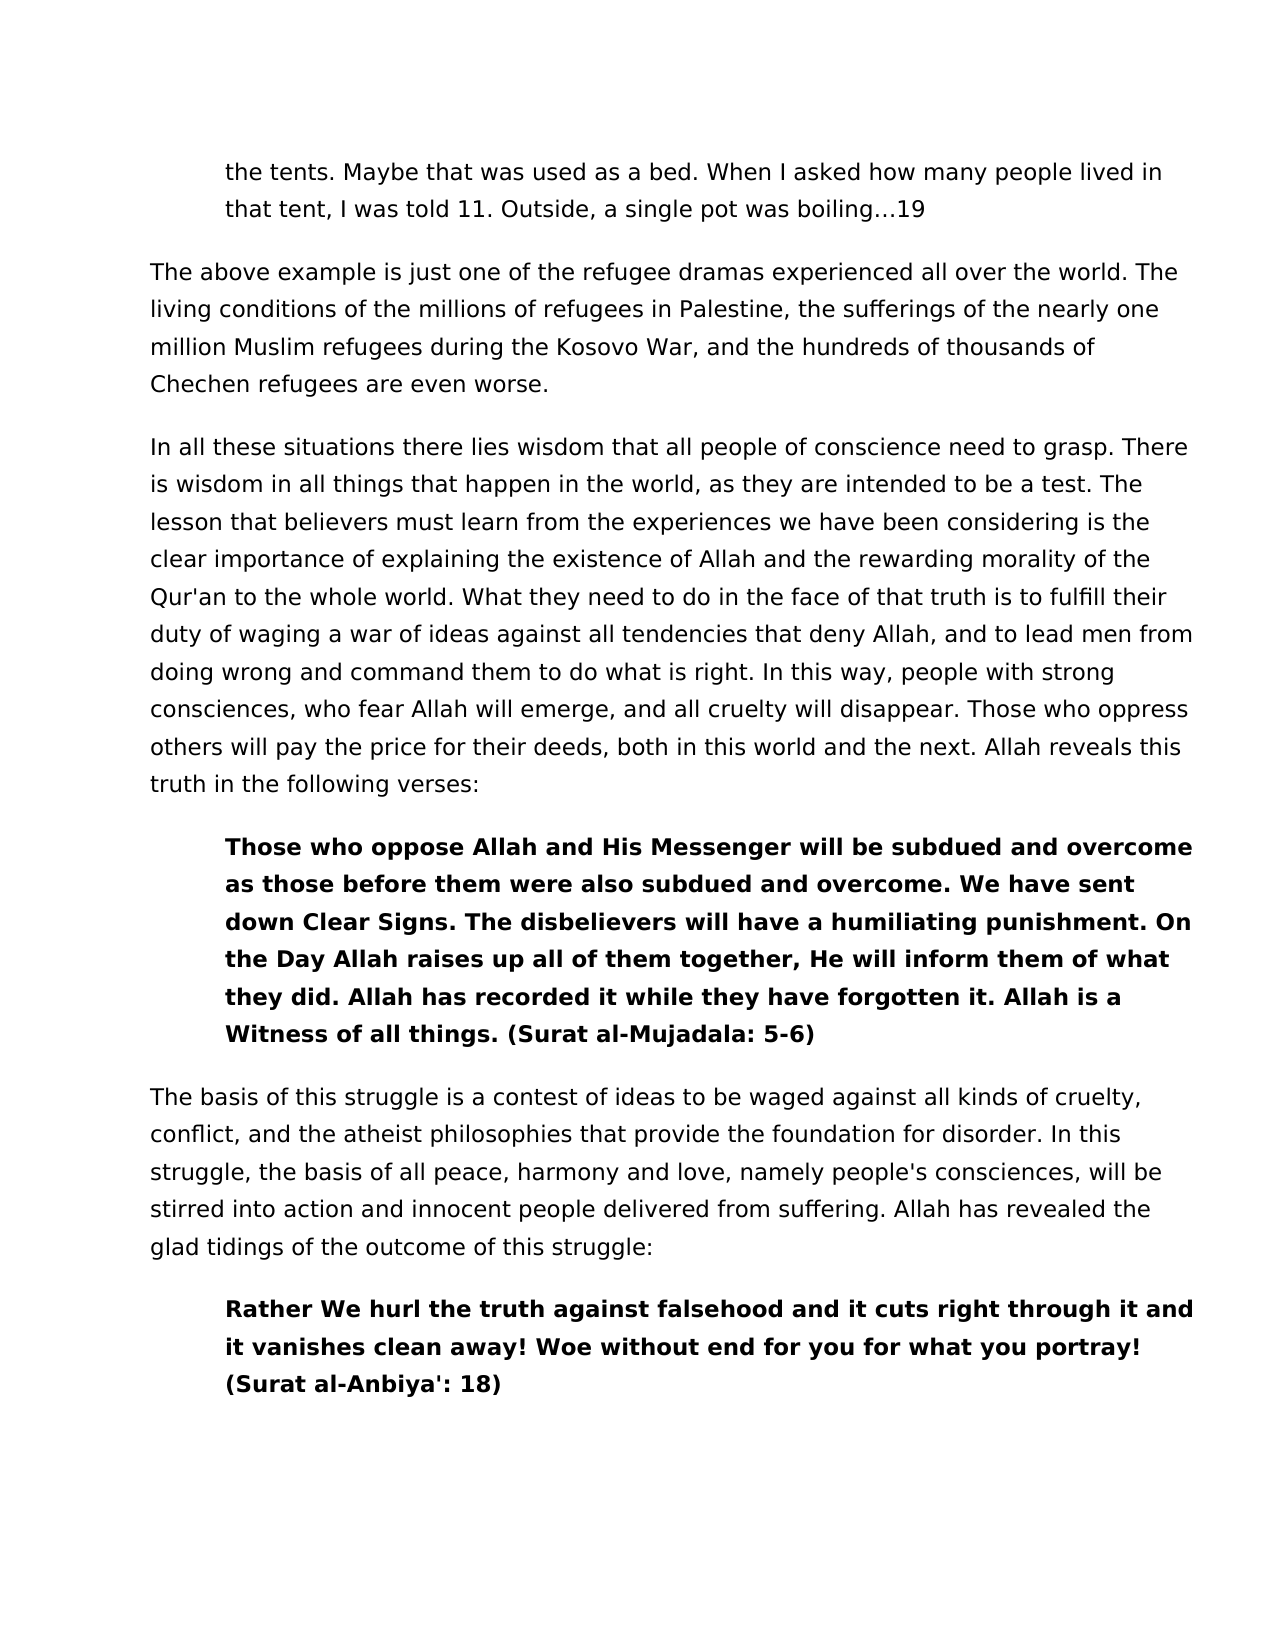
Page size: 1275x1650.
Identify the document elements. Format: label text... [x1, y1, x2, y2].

text the tents. Maybe that was used as a bed. When I asked how many people lived in that tent, I was told 11. Outside, a single pot was boiling…19 [225, 150, 1200, 225]
text Rather We hurl the truth against falsehood and it cuts right through it and it vanishes clean away! Woe without end for you for what you portray! (Surat al-Anbiya': 18) [225, 1287, 1200, 1400]
text In all these situations there lies wisdom that all people of conscience need to grasp. There is wisdom in all things that happen in the world, as they are intended to be a test. The lesson that believers must learn from the experiences we have been considering is the clear importance of explaining the existence of Allah and the rewarding morality of the Qur'an to the whole world. What they need to do in the face of that truth is to fulfill their duty of waging a war of ideas against all tendencies that deny Allah, and to lead men from doing wrong and command them to do what is right. In this way, people with strong consciences, who fear Allah will emerge, and all cruelty will disappear. Those who oppress others will pay the price for their deeds, both in this world and the next. Allah reveals this truth in the following verses: [150, 425, 1200, 800]
text Those who oppose Allah and His Messenger will be subdued and overcome as those before them were also subdued and overcome. We have sent down Clear Signs. The disbelievers will have a humiliating punishment. On the Day Allah raises up all of them together, He will inform them of what they did. Allah has recorded it while they have forgotten it. Allah is a Witness of all things. (Surat al-Mujadala: 5-6) [225, 825, 1200, 1050]
text The above example is just one of the refugee dramas experienced all over the world. The living conditions of the millions of refugees in Palestine, the sufferings of the nearly one million Muslim refugees during the Kosovo War, and the hundreds of thousands of Chechen refugees are even worse. [150, 250, 1200, 400]
text The basis of this struggle is a contest of ideas to be waged against all kinds of cruelty, conflict, and the atheist philosophies that provide the foundation for disorder. In this struggle, the basis of all peace, harmony and love, namely people's consciences, will be stirred into action and innocent people delivered from suffering. Allah has revealed the glad tidings of the outcome of this struggle: [150, 1075, 1200, 1262]
